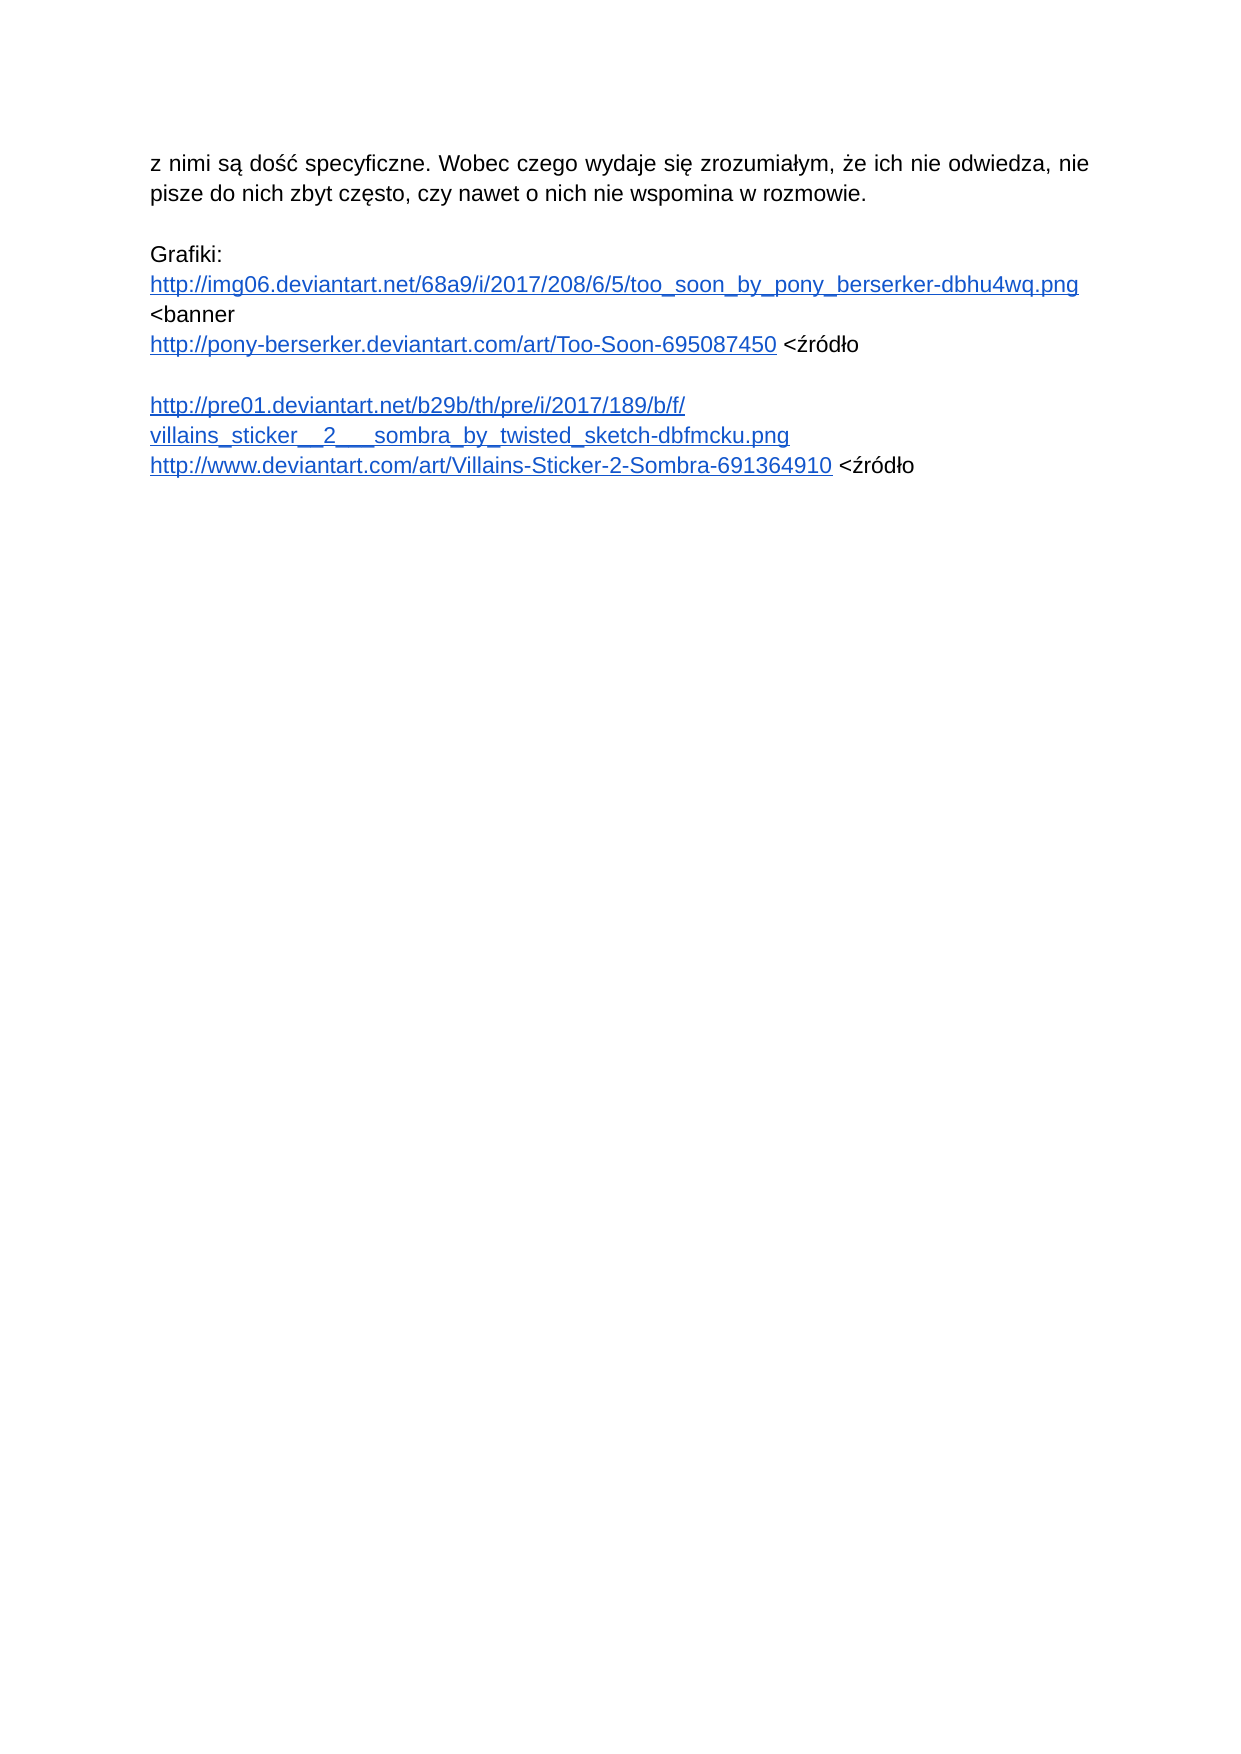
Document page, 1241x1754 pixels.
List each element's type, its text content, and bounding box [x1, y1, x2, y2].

text http://www.deviantart.com/art/Villains-Sticker-2-Sombra-691364910 <źródło [150, 452, 1090, 478]
text http://pre01.deviantart.net/b29b/th/pre/i/2017/189/b/f/villains_sticker__2___sombra_by_twisted_sketch-dbfmcku.png [150, 392, 1090, 448]
text Grafiki: [150, 241, 1090, 267]
text http://img06.deviantart.net/68a9/i/2017/208/6/5/too_soon_by_pony_berserker-dbhu4wq.png <banner [150, 271, 1090, 327]
text z nimi są dość specyficzne. Wobec czego wydaje się zrozumiałym, że ich nie odwiedza, nie pisze do nich zbyt często, czy nawet o nich nie wspomina w rozmowie. [150, 150, 1090, 207]
text http://pony-berserker.deviantart.com/art/Too-Soon-695087450 <źródło [150, 331, 1090, 358]
